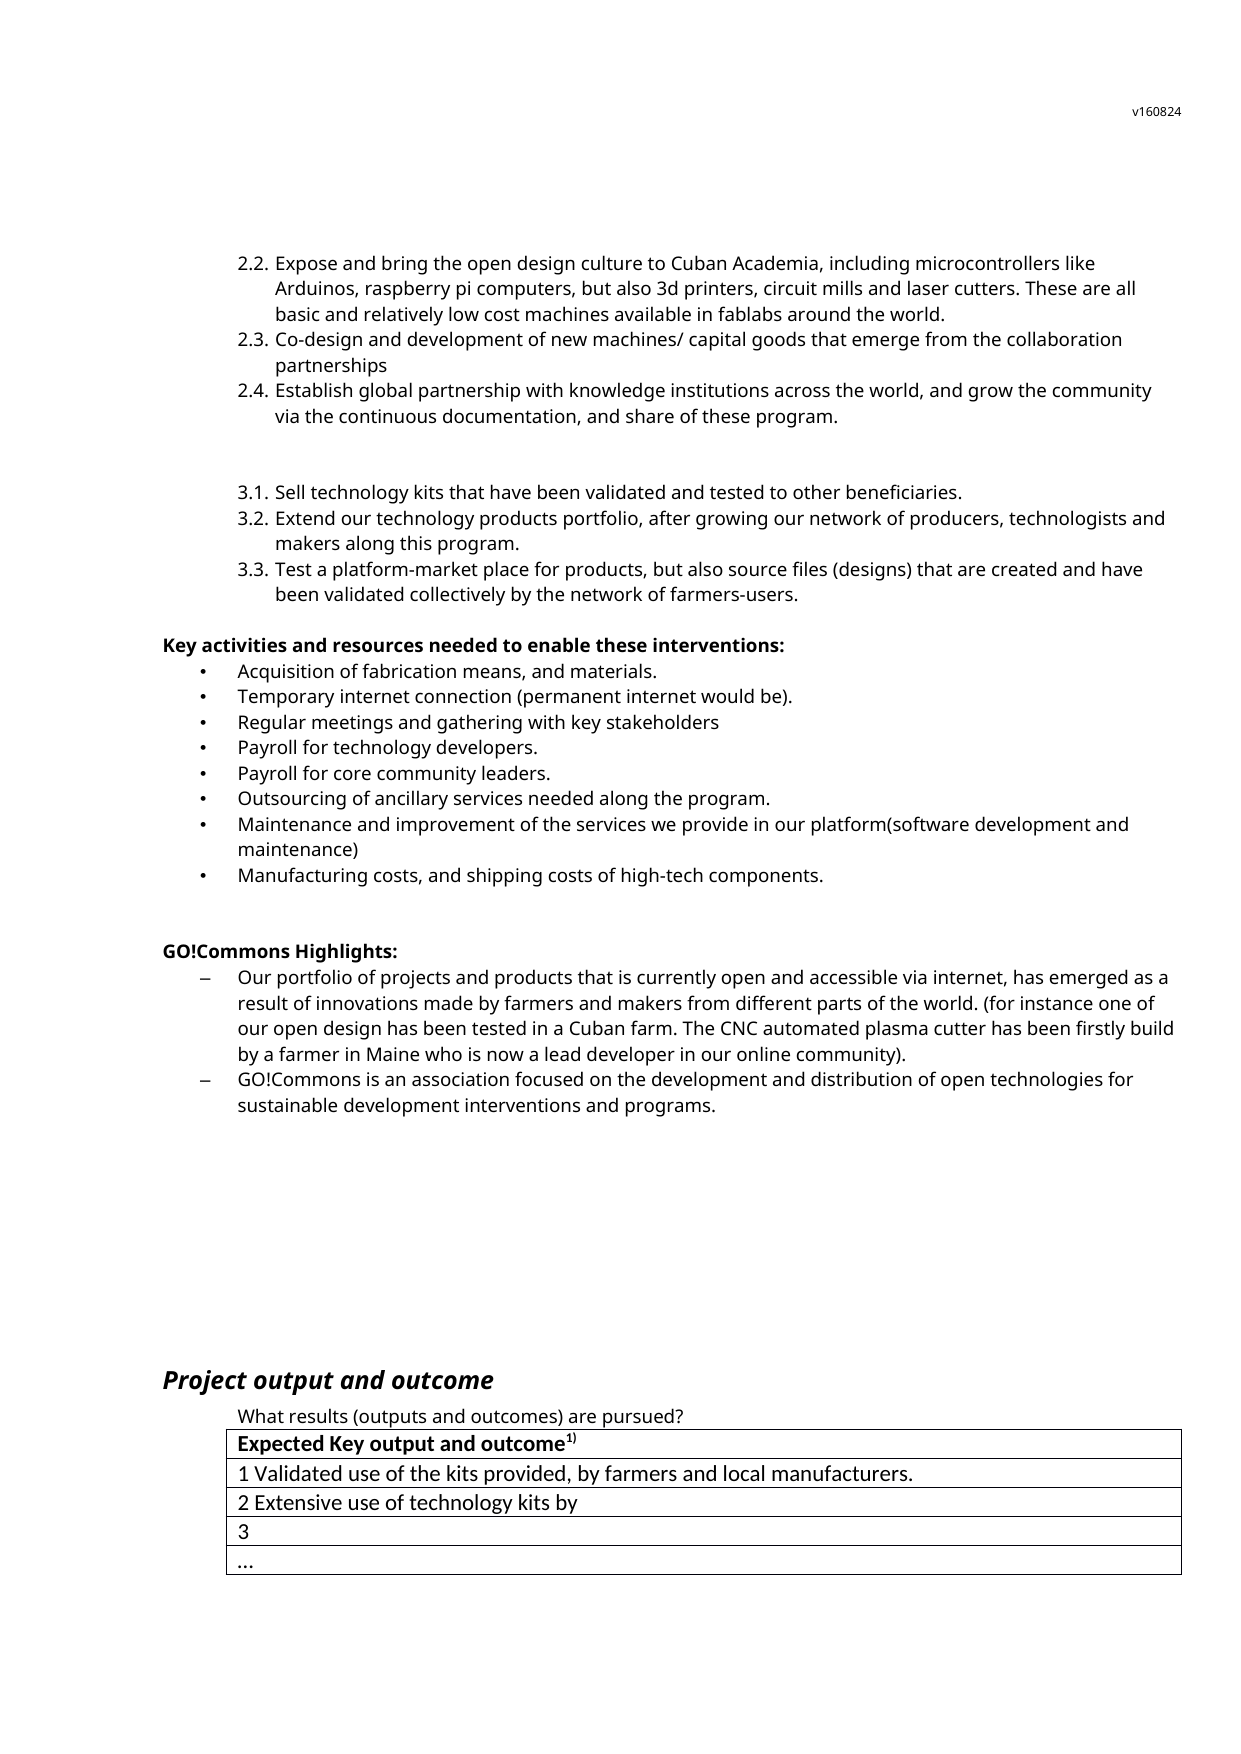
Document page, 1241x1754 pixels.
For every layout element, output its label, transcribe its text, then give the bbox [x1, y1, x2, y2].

list Sell technology kits that have been validated and tested to other beneficiaries. [237, 479, 1181, 505]
list Co-design and development of new machines/ capital goods that emerge from the collaboration partnerships [237, 326, 1181, 377]
list Regular meetings and gathering with key stakeholders [200, 709, 1181, 735]
list GO!Commons is an association focused on the development and distribution of open technologies for sustainable development interventions and programs. [200, 1066, 1181, 1117]
table_header Expected Key output and outcome1) [227, 1430, 1181, 1458]
list Expose and bring the open design culture to Cuban Academia, including microcontrollers like Arduinos, raspberry pi computers, but also 3d printers, circuit mills and laser cutters. These are all basic and relatively low cost machines available in fablabs around the world. [237, 250, 1181, 326]
table_cell … [227, 1546, 1181, 1574]
text What results (outputs and outcomes) are pursued? [237, 1403, 1181, 1428]
text Key activities and resources needed to enable these interventions: [162, 633, 1181, 658]
list Payroll for technology developers. [200, 735, 1181, 760]
table_cell 3 [227, 1517, 1181, 1545]
list Outsourcing of ancillary services needed along the program. [200, 786, 1181, 811]
list Temporary internet connection (permanent internet would be). [200, 684, 1181, 709]
list Our portfolio of projects and products that is currently open and accessible via internet, has emerged as a result of innovations made by farmers and makers from different parts of the world. (for instance one of our open design has been tested in a Cuban farm. The CNC automated plasma cutter has been firstly build by a farmer in Maine who is now a lead developer in our online community). [200, 964, 1181, 1066]
list Test a platform-market place for products, but also source files (designs) that are created and have been validated collectively by the network of farmers-users. [237, 556, 1181, 607]
list Extend our technology products portfolio, after growing our network of producers, technologists and makers along this program. [237, 505, 1181, 556]
list Payroll for core community leaders. [200, 760, 1181, 786]
list Manufacturing costs, and shipping costs of high-tech components. [200, 862, 1181, 888]
text GO!Commons Highlights: [162, 939, 1181, 964]
table_cell 2 Extensive use of technology kits by [227, 1488, 1181, 1516]
list Maintenance and improvement of the services we provide in our platform(software development and maintenance) [200, 811, 1181, 862]
list Acquisition of fabrication means, and materials. [200, 658, 1181, 684]
list Establish global partnership with knowledge institutions across the world, and grow the community via the continuous documentation, and share of these program. [237, 377, 1181, 428]
subtitle Project output and outcome [162, 1363, 1181, 1397]
table_cell 1 Validated use of the kits provided, by farmers and local manufacturers. [227, 1459, 1181, 1487]
